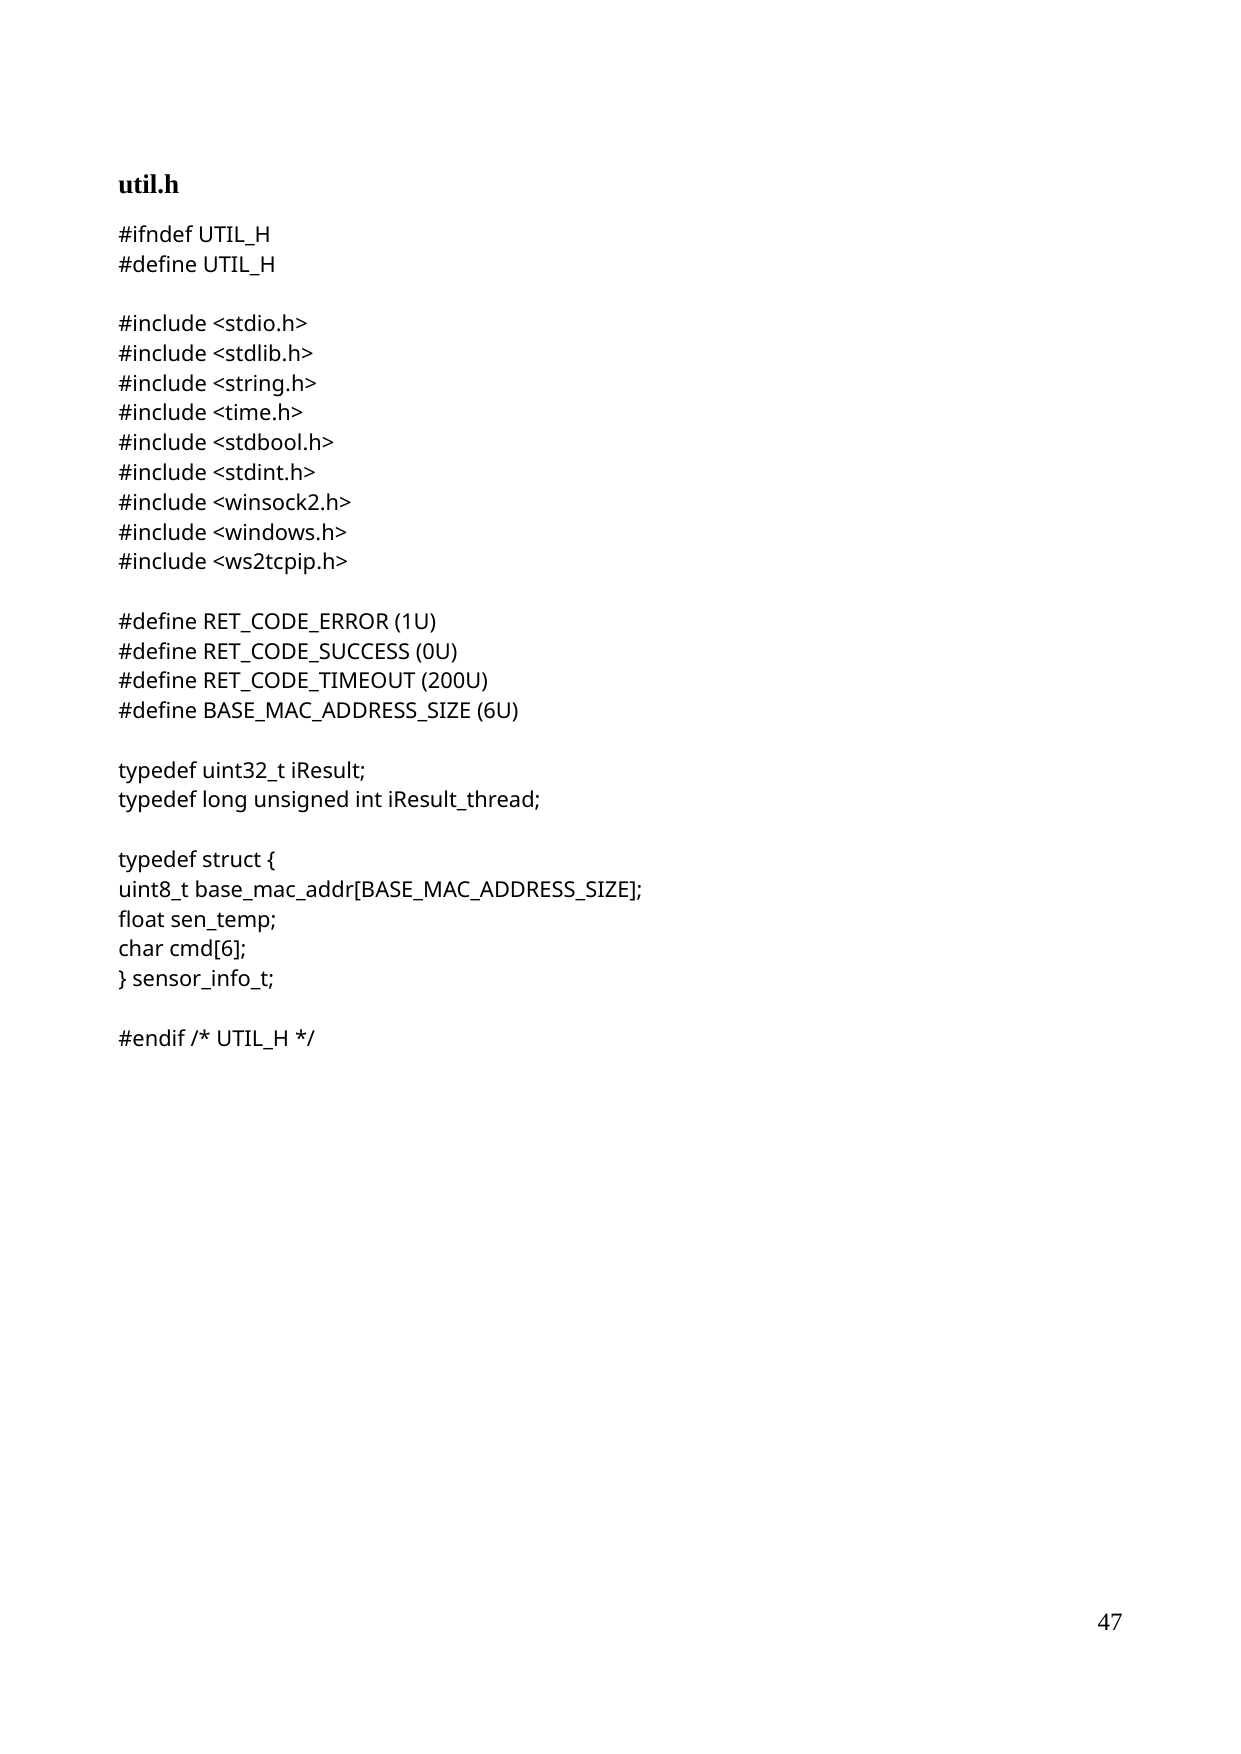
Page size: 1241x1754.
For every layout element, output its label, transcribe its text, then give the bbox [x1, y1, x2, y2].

text #include <stdlib.h> [118, 338, 1122, 368]
text #include <winsock2.h> [118, 487, 1122, 517]
text #define RET_CODE_ERROR (1U) [118, 606, 1122, 636]
text #define RET_CODE_TIMEOUT (200U) [118, 665, 1122, 695]
text float sen_temp; [118, 903, 1122, 933]
text uint8_t base_mac_addr[BASE_MAC_ADDRESS_SIZE]; [118, 874, 1122, 903]
text #ifndef UTIL_H [118, 219, 1122, 248]
text #include <time.h> [118, 397, 1122, 427]
text #define UTIL_H [118, 248, 1122, 278]
text char cmd[6]; [118, 933, 1122, 963]
text #include <stdio.h> [118, 308, 1122, 338]
text #define RET_CODE_SUCCESS (0U) [118, 636, 1122, 665]
text #include <stdbool.h> [118, 427, 1122, 457]
text typedef long unsigned int iResult_thread; [118, 784, 1122, 814]
text typedef uint32_t iResult; [118, 755, 1122, 784]
text #include <string.h> [118, 368, 1122, 397]
text typedef struct { [118, 844, 1122, 874]
text #define BASE_MAC_ADDRESS_SIZE (6U) [118, 695, 1122, 725]
text #include <windows.h> [118, 517, 1122, 546]
text util.h [118, 168, 1122, 199]
text #include <stdint.h> [118, 457, 1122, 487]
text #endif /* UTIL_H */ [118, 1023, 1122, 1052]
text #include <ws2tcpip.h> [118, 546, 1122, 576]
text } sensor_info_t; [118, 963, 1122, 993]
